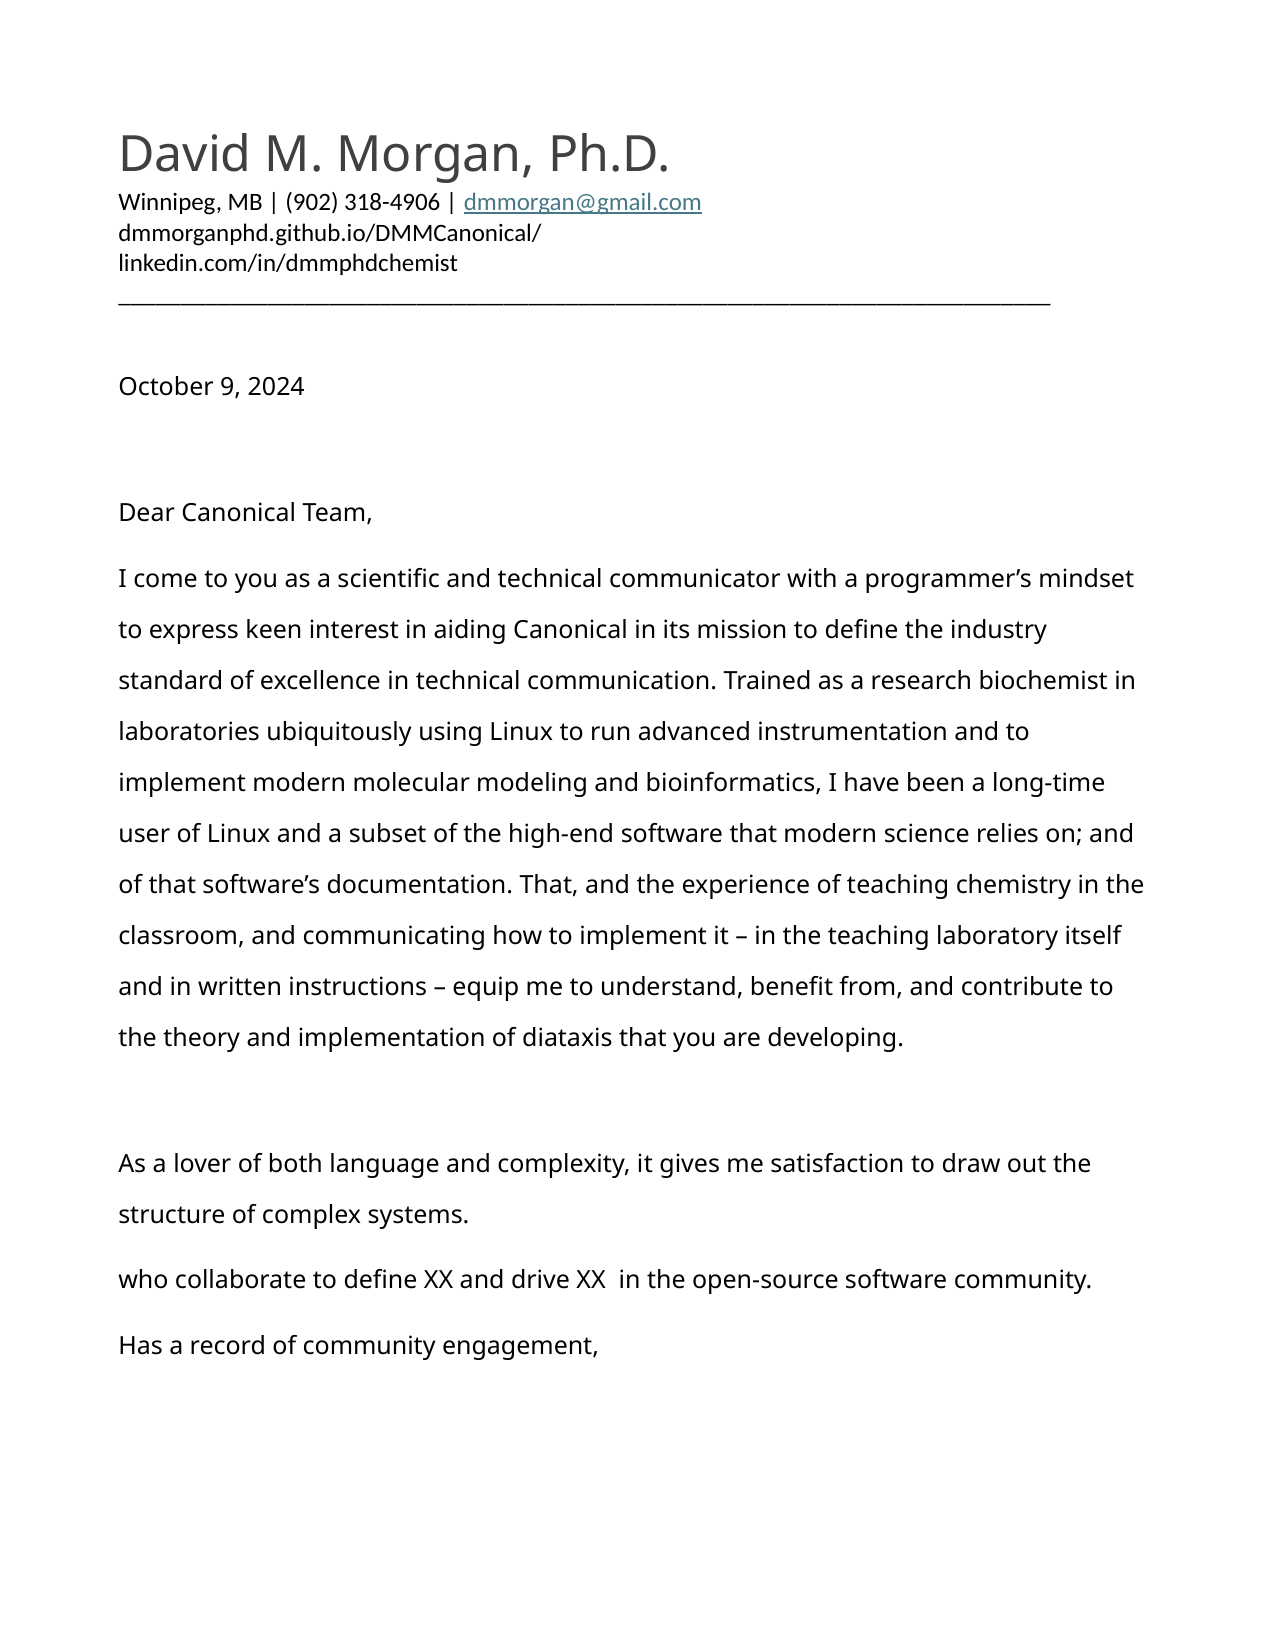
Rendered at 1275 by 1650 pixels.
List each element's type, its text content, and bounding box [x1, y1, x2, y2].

text Dear Canonical Team, [118, 494, 1157, 529]
text As a lover of both language and complexity, it gives me satisfaction to draw out the structure of complex systems. [118, 1146, 1157, 1231]
text ___________________________________________________________________________ [118, 278, 1157, 308]
text linkedin.com/in/dmmphdchemist [118, 247, 1157, 278]
text Has a record of community engagement, [118, 1328, 1157, 1362]
text dmmorganphd.github.io/DMMCanonical/ [118, 217, 1157, 247]
text who collaborate to define XX and drive XX in the open-source software community. [118, 1262, 1157, 1296]
text I come to you as a scientific and technical communicator with a programmer’s mindset to express keen interest in aiding Canonical in its mission to define the industry standard of excellence in technical communication. Trained as a research biochemist in laboratories ubiquitously using Linux to run advanced instrumentation and to implement modern molecular modeling and bioinformatics, I have been a long-time user of Linux and a subset of the high-end software that modern science relies on; and of that software’s documentation. That, and the experience of teaching chemistry in the classroom, and communicating how to implement it – in the teaching laboratory itself and in written instructions – equip me to understand, benefit from, and contribute to the theory and implementation of diataxis that you are developing. [118, 560, 1157, 1054]
text October 9, 2024 [118, 369, 1157, 403]
subtitle David M. Morgan, Ph.D. [118, 118, 1157, 186]
text Winnipeg, MB | (902) 318-4906 | dmmorgan@gmail.com [118, 186, 1157, 217]
